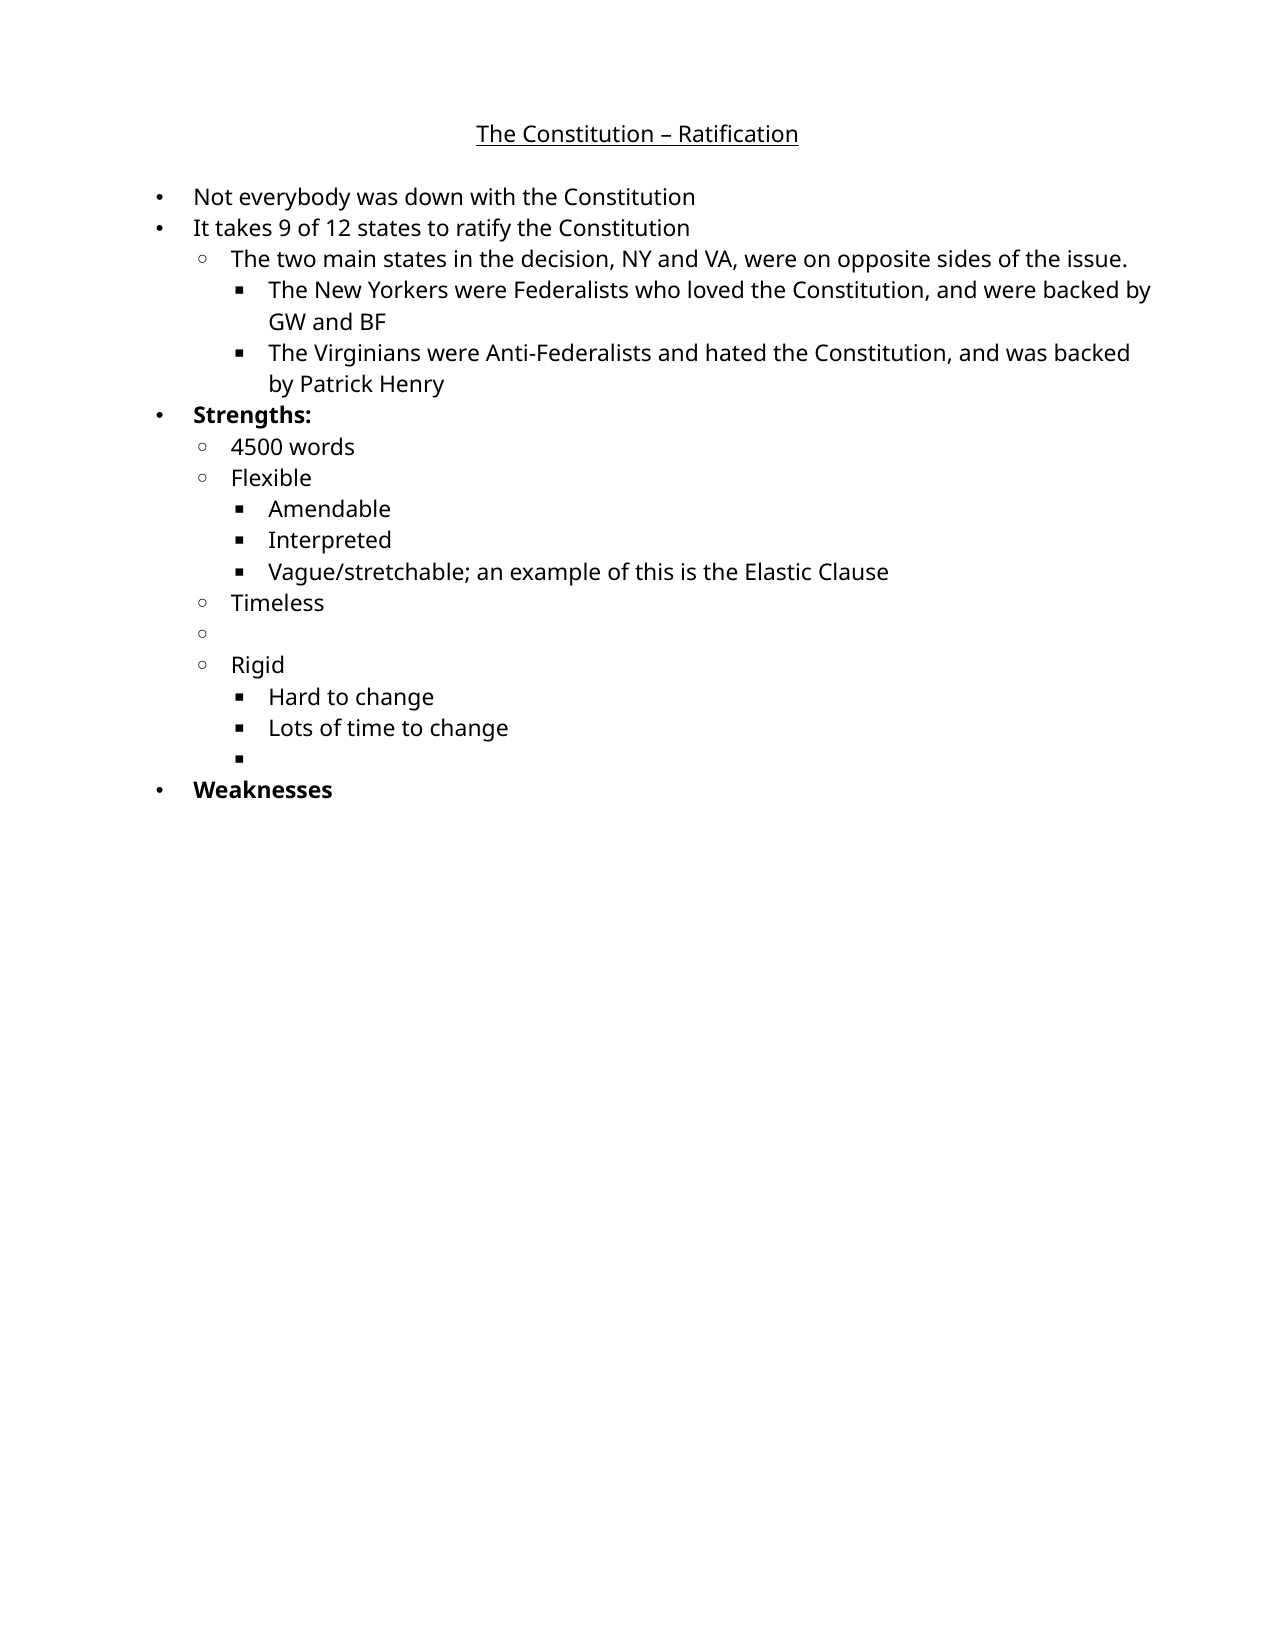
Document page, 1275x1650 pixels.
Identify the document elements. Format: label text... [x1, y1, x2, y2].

list Not everybody was down with the Constitution [156, 181, 1157, 212]
list Vague/stretchable; an example of this is the Elastic Clause [231, 556, 1157, 587]
list Weaknesses [156, 774, 1157, 806]
list Amendable [231, 493, 1157, 524]
list 4500 words [193, 431, 1157, 462]
text The Constitution – Ratification [118, 118, 1157, 149]
list The Virginians were Anti-Federalists and hated the Constitution, and was backed by Patrick Henry [231, 337, 1157, 399]
list Lots of time to change [231, 712, 1157, 743]
list Flexible [193, 462, 1157, 493]
list Interpreted [231, 524, 1157, 556]
list Rigid [193, 649, 1157, 681]
list The New Yorkers were Federalists who loved the Constitution, and were backed by GW and BF [231, 274, 1157, 337]
list Hard to change [231, 681, 1157, 712]
list It takes 9 of 12 states to ratify the Constitution [156, 212, 1157, 243]
list Strengths: [156, 399, 1157, 431]
list The two main states in the decision, NY and VA, were on opposite sides of the issue. [193, 243, 1157, 274]
list Timeless [193, 587, 1157, 618]
